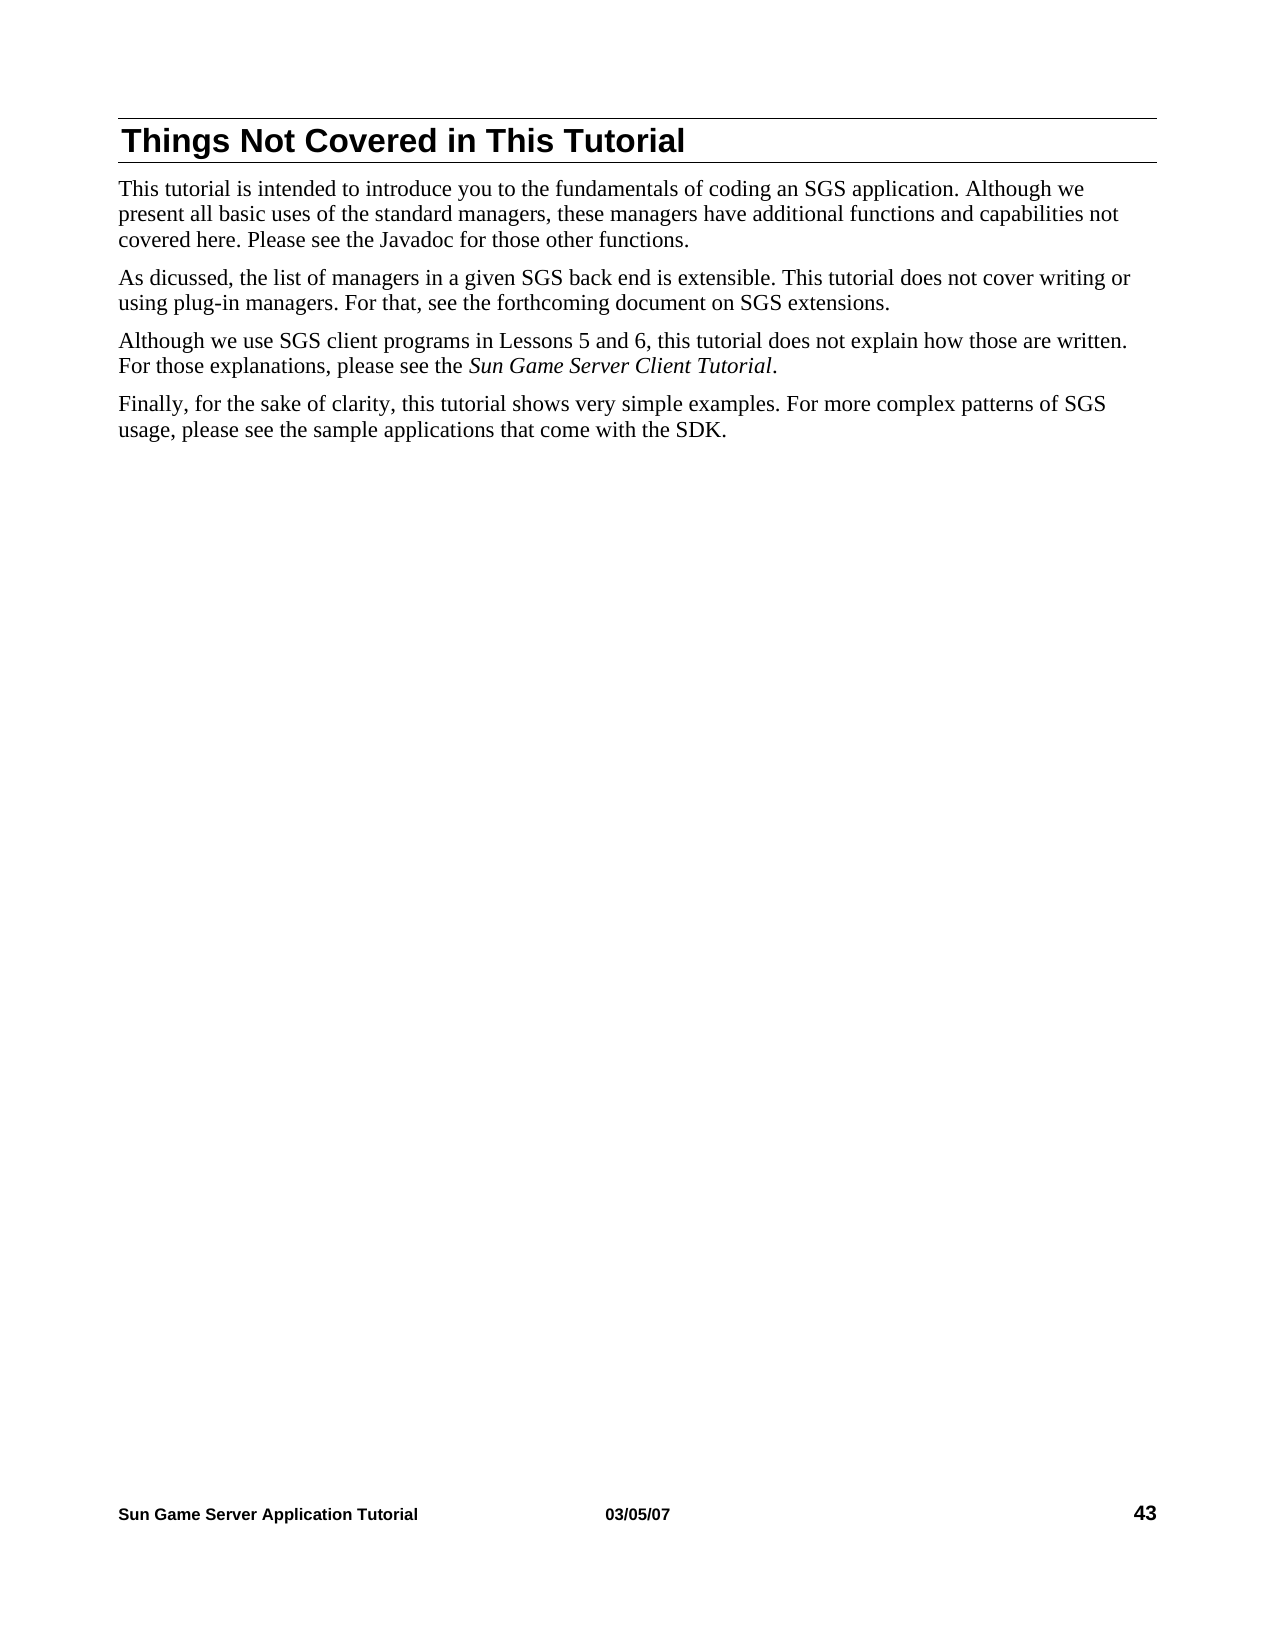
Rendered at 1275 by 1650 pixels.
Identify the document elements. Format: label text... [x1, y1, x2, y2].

subtitle Things Not Covered in This Tutorial [118, 119, 1157, 162]
text Finally, for the sake of clarity, this tutorial shows very simple examples. For more complex patterns of SGS usage, please see the sample applications that come with the SDK. [118, 391, 1157, 442]
text This tutorial is intended to introduce you to the fundamentals of coding an SGS application. Although we present all basic uses of the standard managers, these managers have additional functions and capabilities not covered here. Please see the Javadoc for those other functions. [118, 176, 1157, 252]
text Although we use SGS client programs in Lessons 5 and 6, this tutorial does not explain how those are written. For those explanations, please see the Sun Game Server Client Tutorial. [118, 328, 1157, 379]
text As dicussed, the list of managers in a given SGS back end is extensible. This tutorial does not cover writing or using plug-in managers. For that, see the forthcoming document on SGS extensions. [118, 265, 1157, 316]
